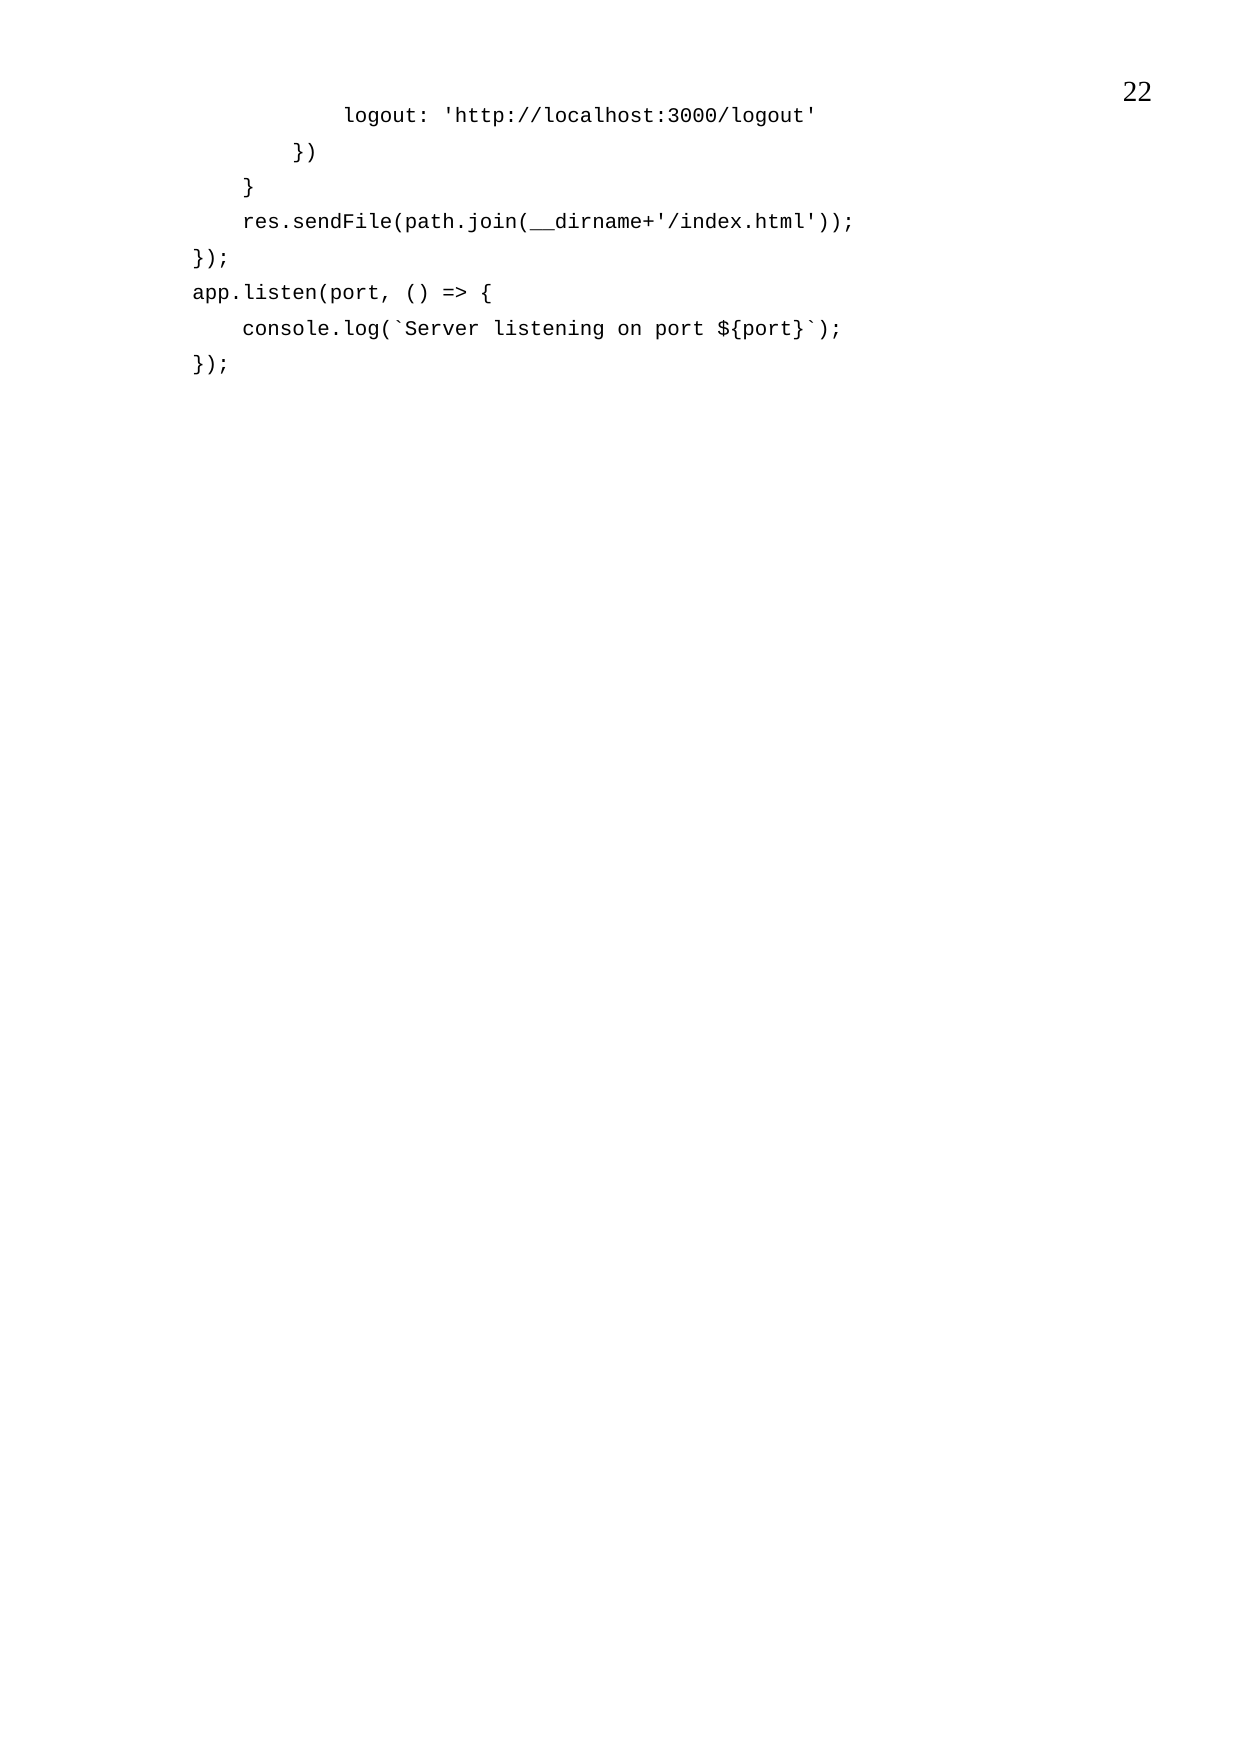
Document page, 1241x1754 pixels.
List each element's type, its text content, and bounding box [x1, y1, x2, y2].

text logout: 'http://localhost:3000/logout' [118, 105, 1122, 129]
text } [118, 176, 1122, 200]
text app.listen(port, () => { [118, 282, 1122, 306]
text console.log(`Server listening on port ${port}`); [118, 318, 1122, 341]
text res.sendFile(path.join(__dirname+'/index.html')); [118, 211, 1122, 235]
text }) [118, 141, 1122, 164]
text }); [118, 247, 1122, 271]
text }); [118, 353, 1122, 377]
